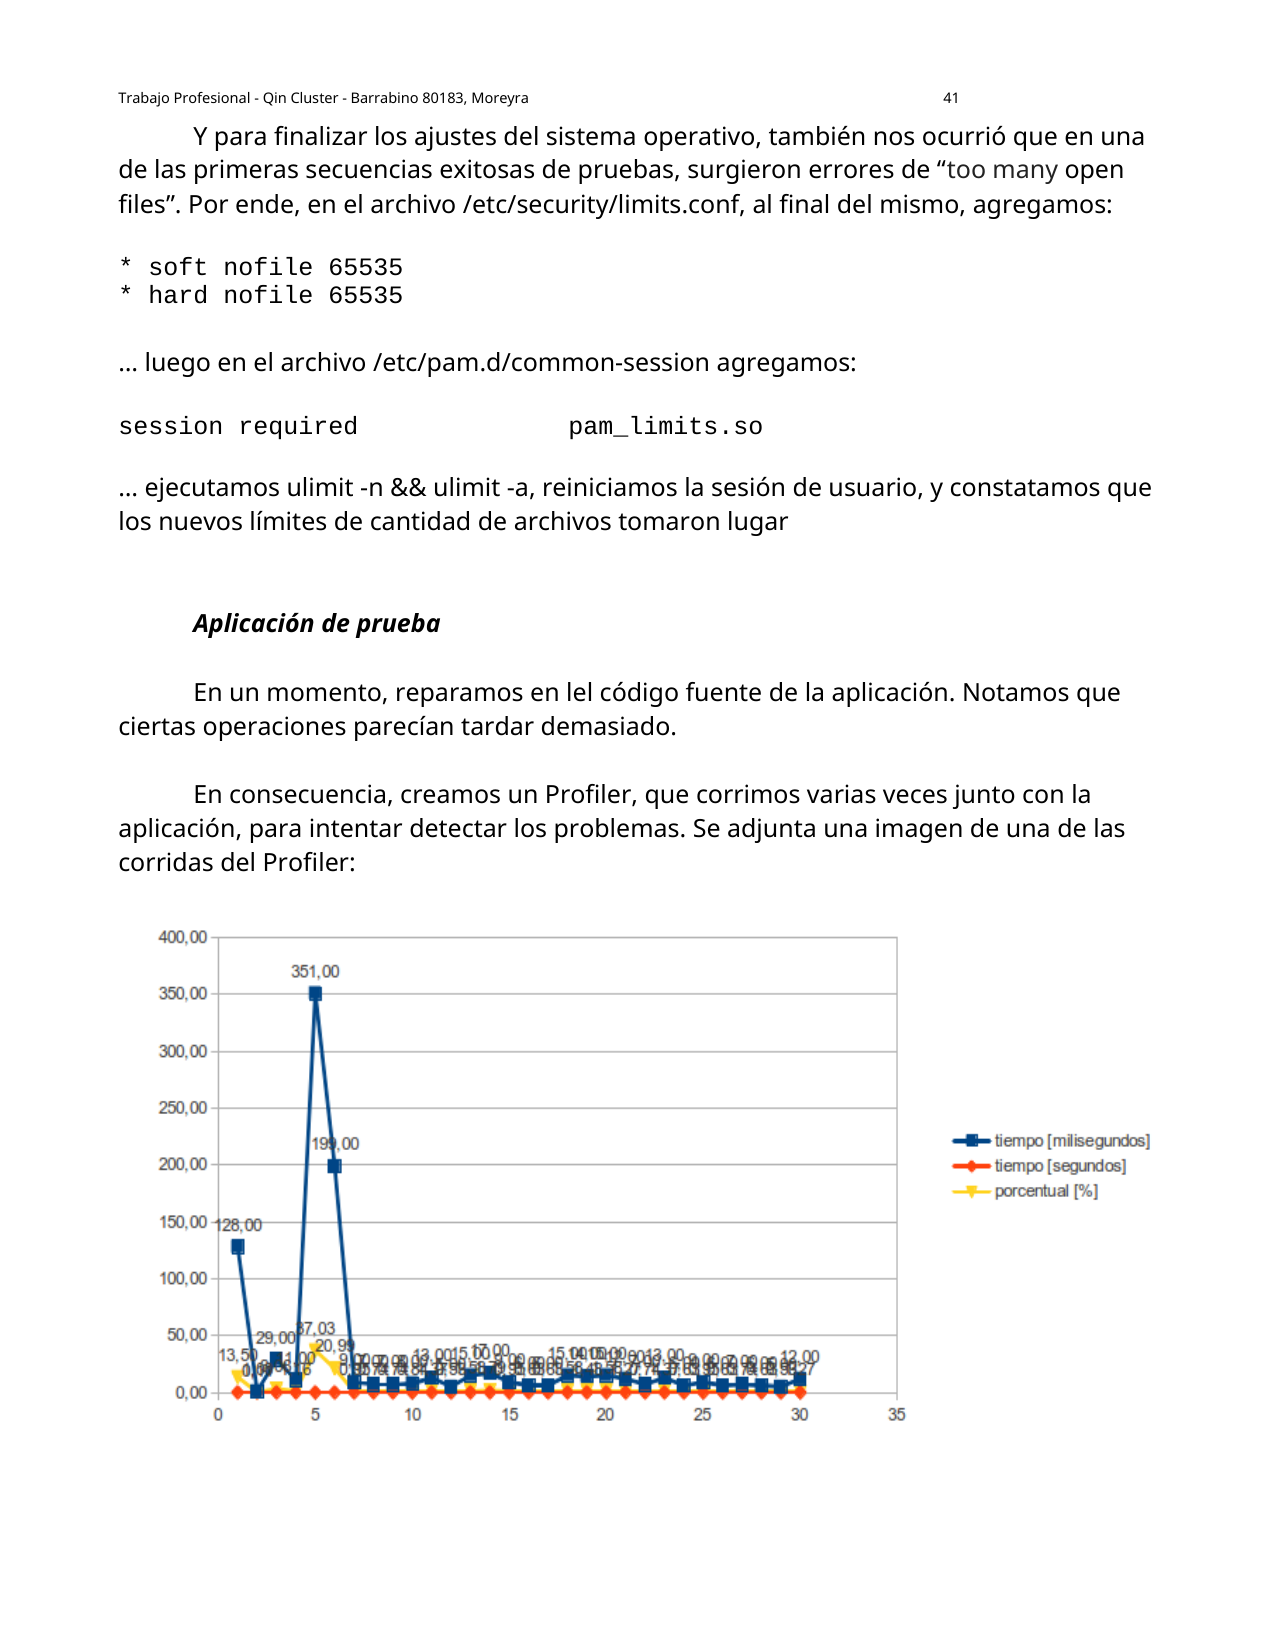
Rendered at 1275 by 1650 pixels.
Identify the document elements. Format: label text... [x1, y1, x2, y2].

text … ejecutamos ulimit -n && ulimit -a, reiniciamos la sesión de usuario, y constatamos que los nuevos límites de cantidad de archivos tomaron lugar [118, 470, 1157, 538]
text session required pam_limits.so [118, 413, 1157, 442]
text * hard nofile 65535 [118, 283, 1157, 311]
text Y para finalizar los ajustes del sistema operativo, también nos ocurrió que en una de las primeras secuencias exitosas de pruebas, surgieron errores de “too many open files”. Por ende, en el archivo /etc/security/limits.conf, al final del mismo, agregamos: [118, 118, 1157, 220]
text En un momento, reparamos en lel código fuente de la aplicación. Notamos que ciertas operaciones parecían tardar demasiado. [118, 674, 1157, 742]
text Aplicación de prueba [118, 606, 1157, 640]
picture [118, 912, 1157, 1449]
text * soft nofile 65535 [118, 254, 1157, 283]
text En consecuencia, creamos un Profiler, que corrimos varias veces junto con la aplicación, para intentar detectar los problemas. Se adjunta una imagen de una de las corridas del Profiler: [118, 776, 1157, 879]
text … luego en el archivo /etc/pam.d/common-session agregamos: [118, 345, 1157, 379]
